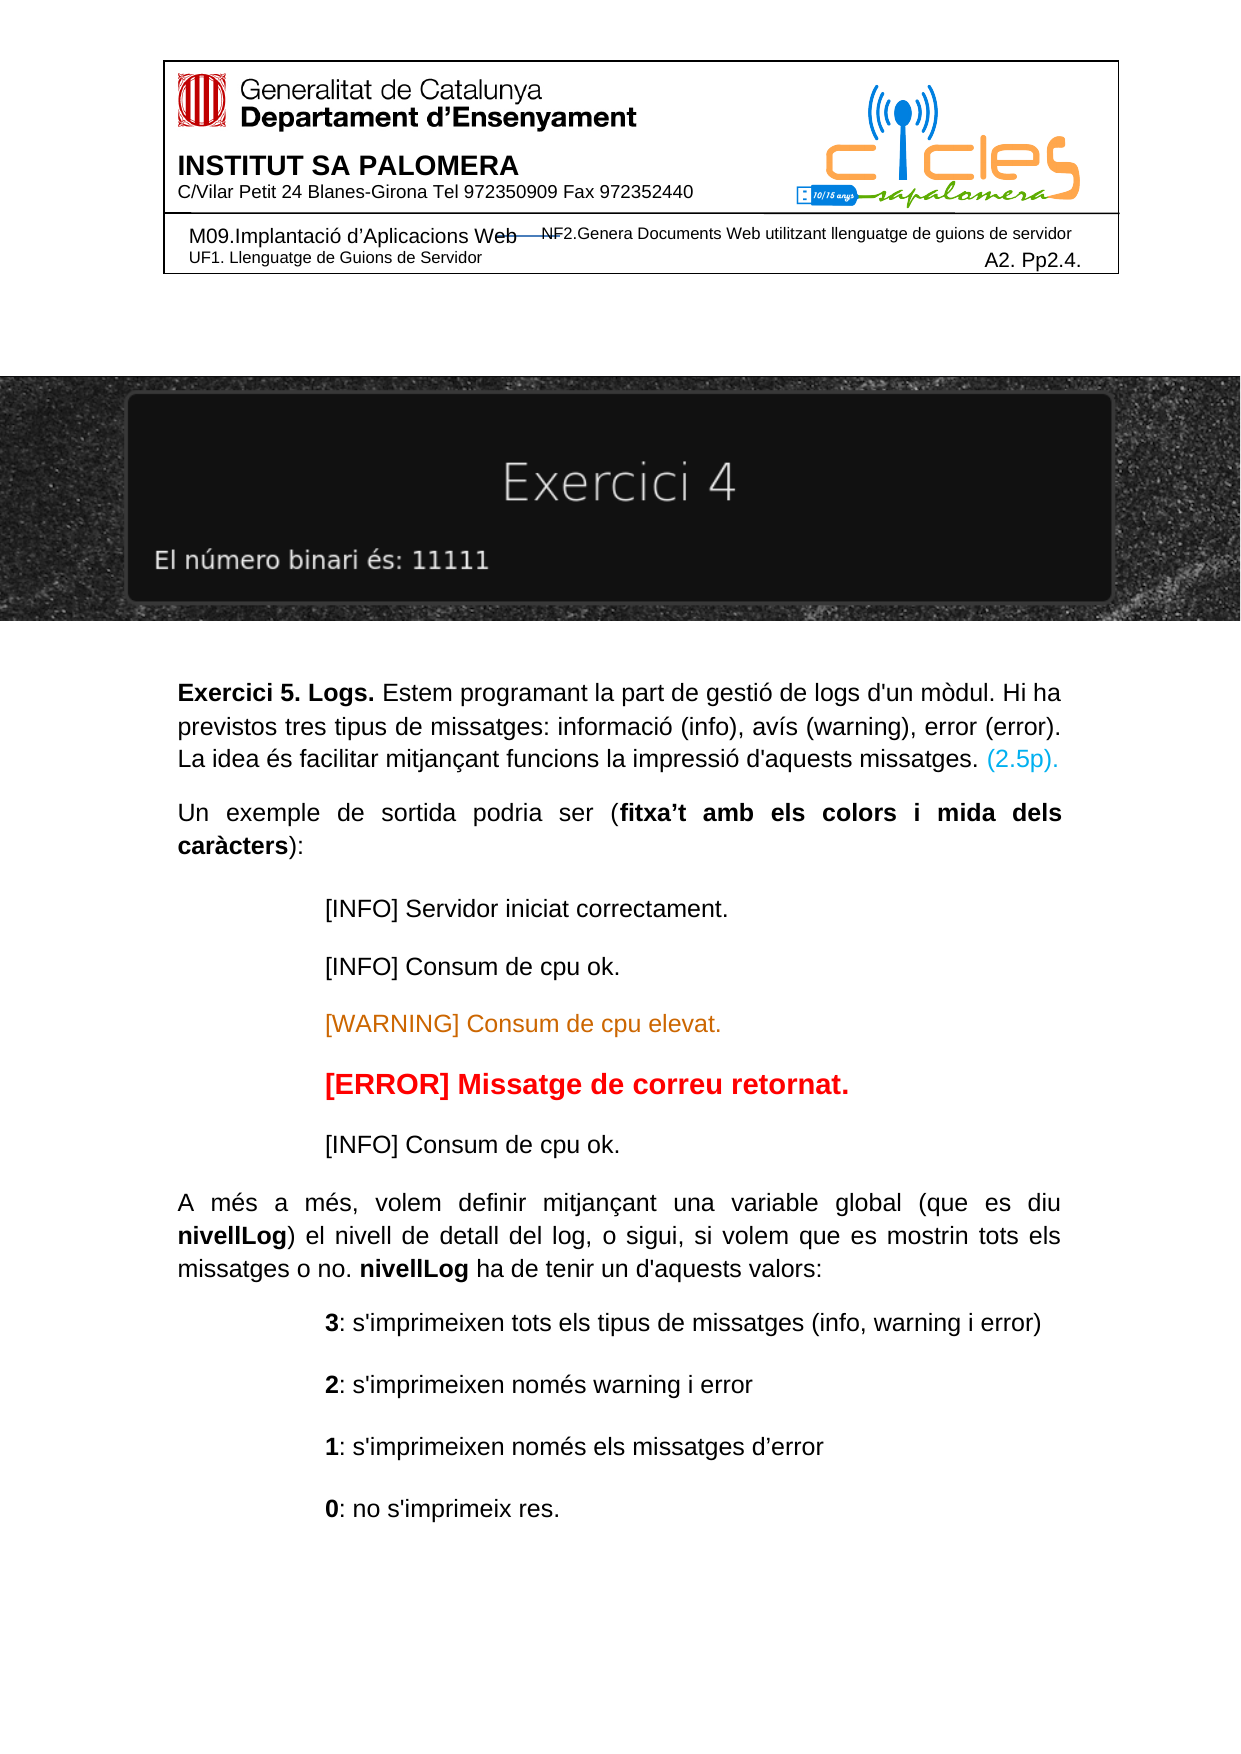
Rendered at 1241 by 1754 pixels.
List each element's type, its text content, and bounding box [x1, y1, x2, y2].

text 3: s'imprimeixen tots els tipus de missatges (info, warning i error) [325, 1308, 1063, 1337]
text [INFO] Consum de cpu ok. [325, 1130, 1063, 1159]
text [INFO] Consum de cpu ok. [325, 951, 1063, 980]
text [INFO] Servidor iniciat correctament. [325, 893, 1063, 922]
picture [0, 376, 1241, 621]
text [WARNING] Consum de cpu elevat. [325, 1009, 1063, 1038]
text Exercici 5. Logs. Estem programant la part de gestió de logs d'un mòdul. Hi ha previstos tres tipus de missatges: informació (info), avís (warning), error (error). La idea és facilitar mitjançant funcions la impressió d'aquests missatges. (2.5p). [177, 678, 1063, 773]
text Un exemple de sortida podria ser (fitxa’t amb els colors i mida dels caràcters): [177, 798, 1063, 860]
text 2: s'imprimeixen només warning i error [325, 1370, 1063, 1399]
text 0: no s'imprimeix res. [325, 1494, 1063, 1523]
picture [791, 71, 1085, 218]
text 1: s'imprimeixen només els missatges d’error [325, 1432, 1063, 1461]
text [ERROR] Missatge de correu retornat. [325, 1067, 1063, 1101]
text A més a més, volem definir mitjançant una variable global (que es diu nivellLog) el nivell de detall del log, o sigui, si volem que es mostrin tots els missatges o no. nivellLog ha de tenir un d'aquests valors: [177, 1188, 1063, 1283]
